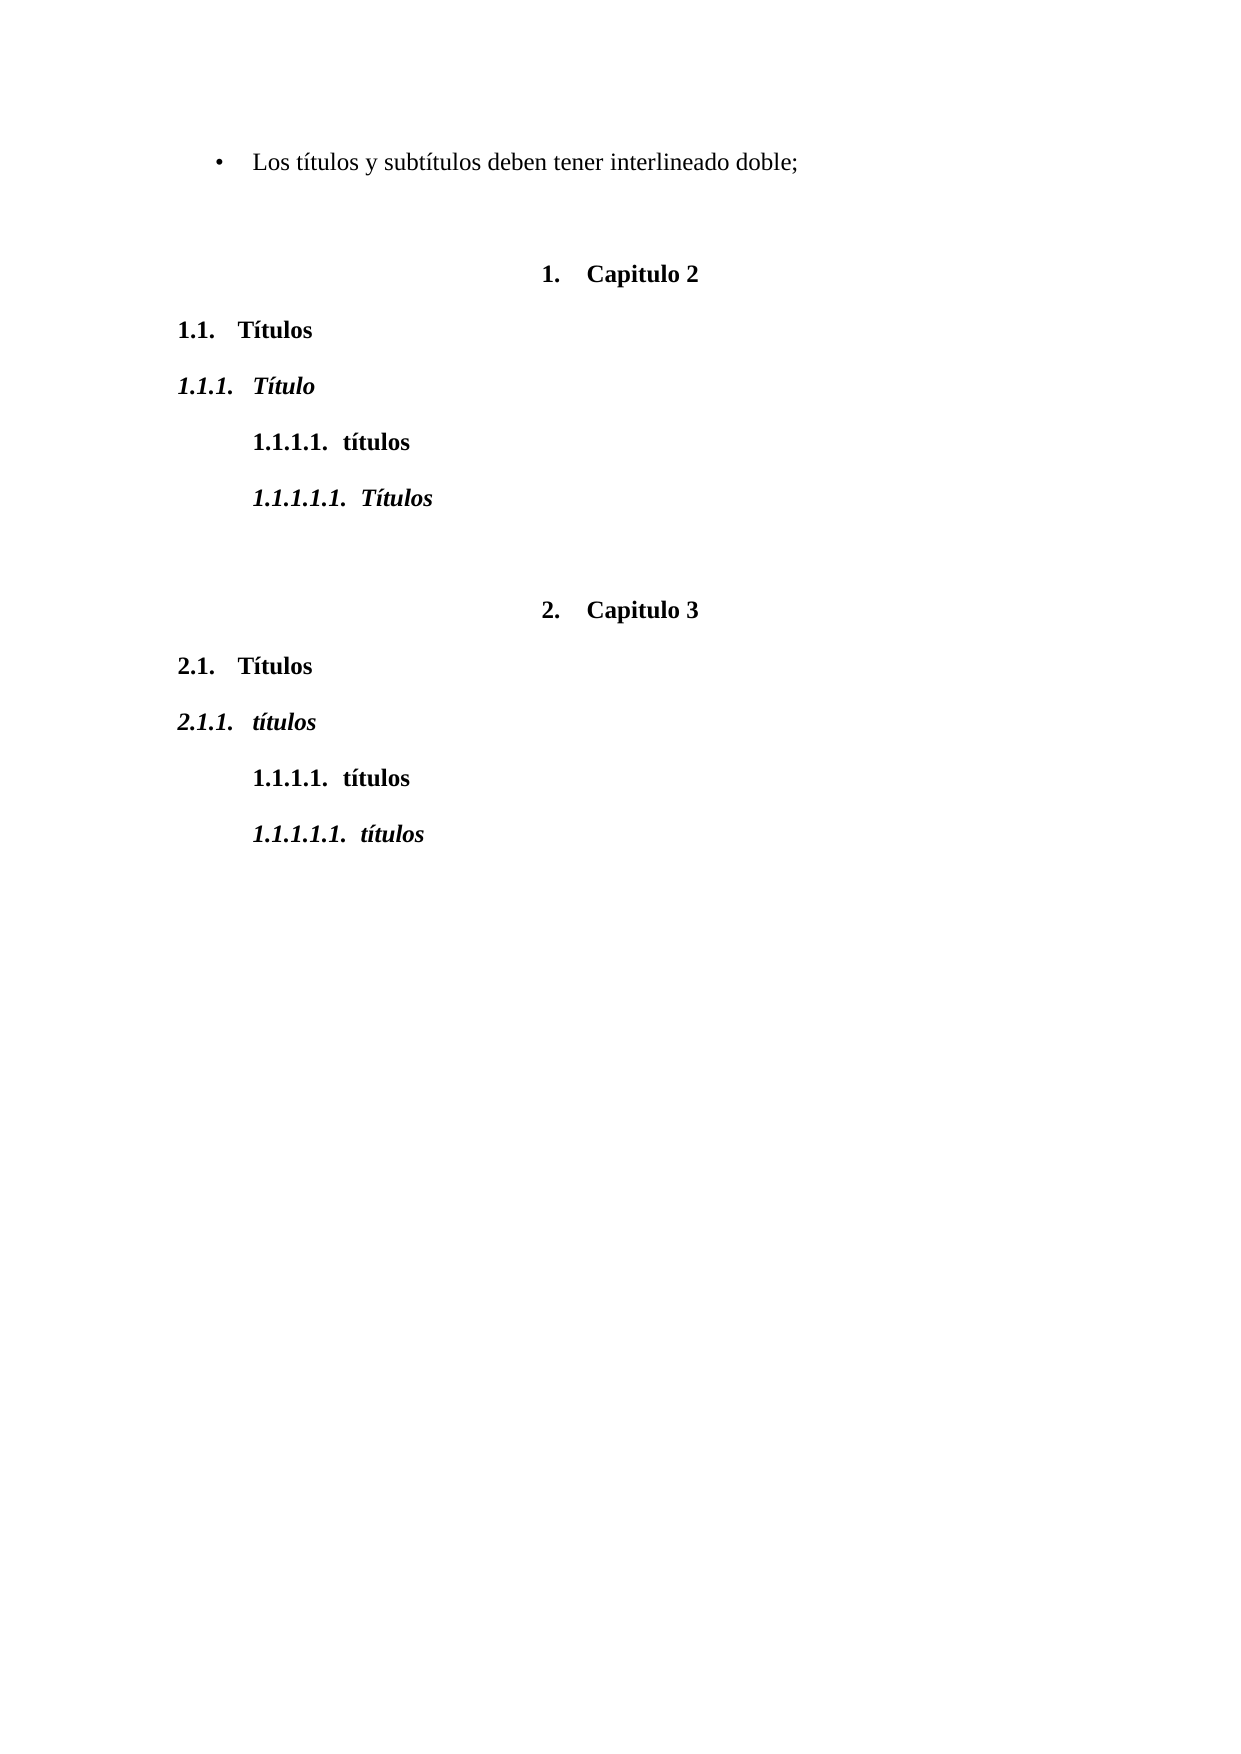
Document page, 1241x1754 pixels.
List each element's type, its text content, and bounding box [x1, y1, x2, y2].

subtitle títulos [177, 708, 1063, 736]
subtitle títulos [252, 764, 1063, 792]
subtitle Títulos [252, 484, 1063, 512]
subtitle Títulos [177, 652, 1063, 680]
subtitle Título [177, 372, 1063, 400]
list Capitulo 2 [177, 260, 1063, 288]
subtitle Títulos [177, 316, 1063, 344]
subtitle Capitulo 3 [177, 596, 1063, 624]
subtitle títulos [252, 820, 1063, 848]
list Los títulos y subtítulos deben tener interlineado doble; [215, 148, 1063, 176]
subtitle títulos [252, 428, 1063, 456]
